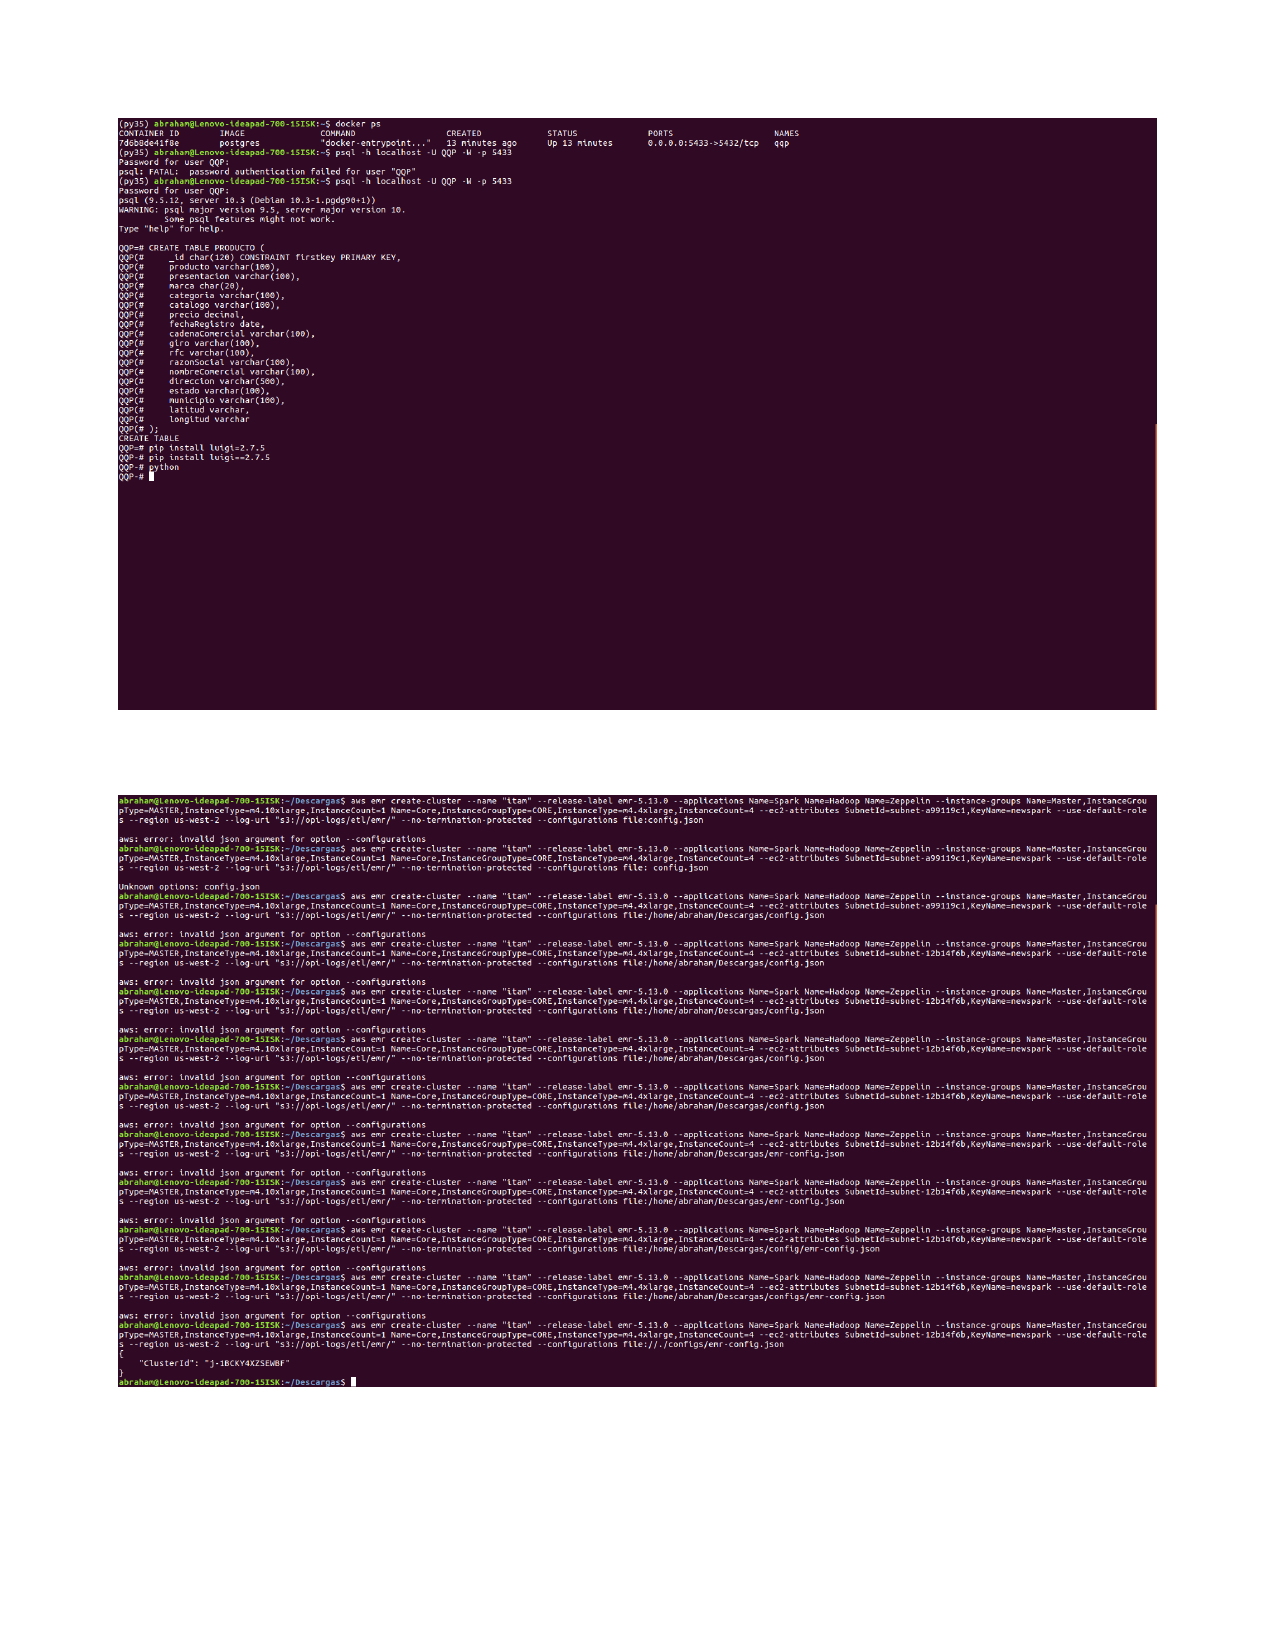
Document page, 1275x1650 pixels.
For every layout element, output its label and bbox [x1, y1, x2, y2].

picture [118, 118, 1157, 710]
picture [118, 795, 1157, 1387]
